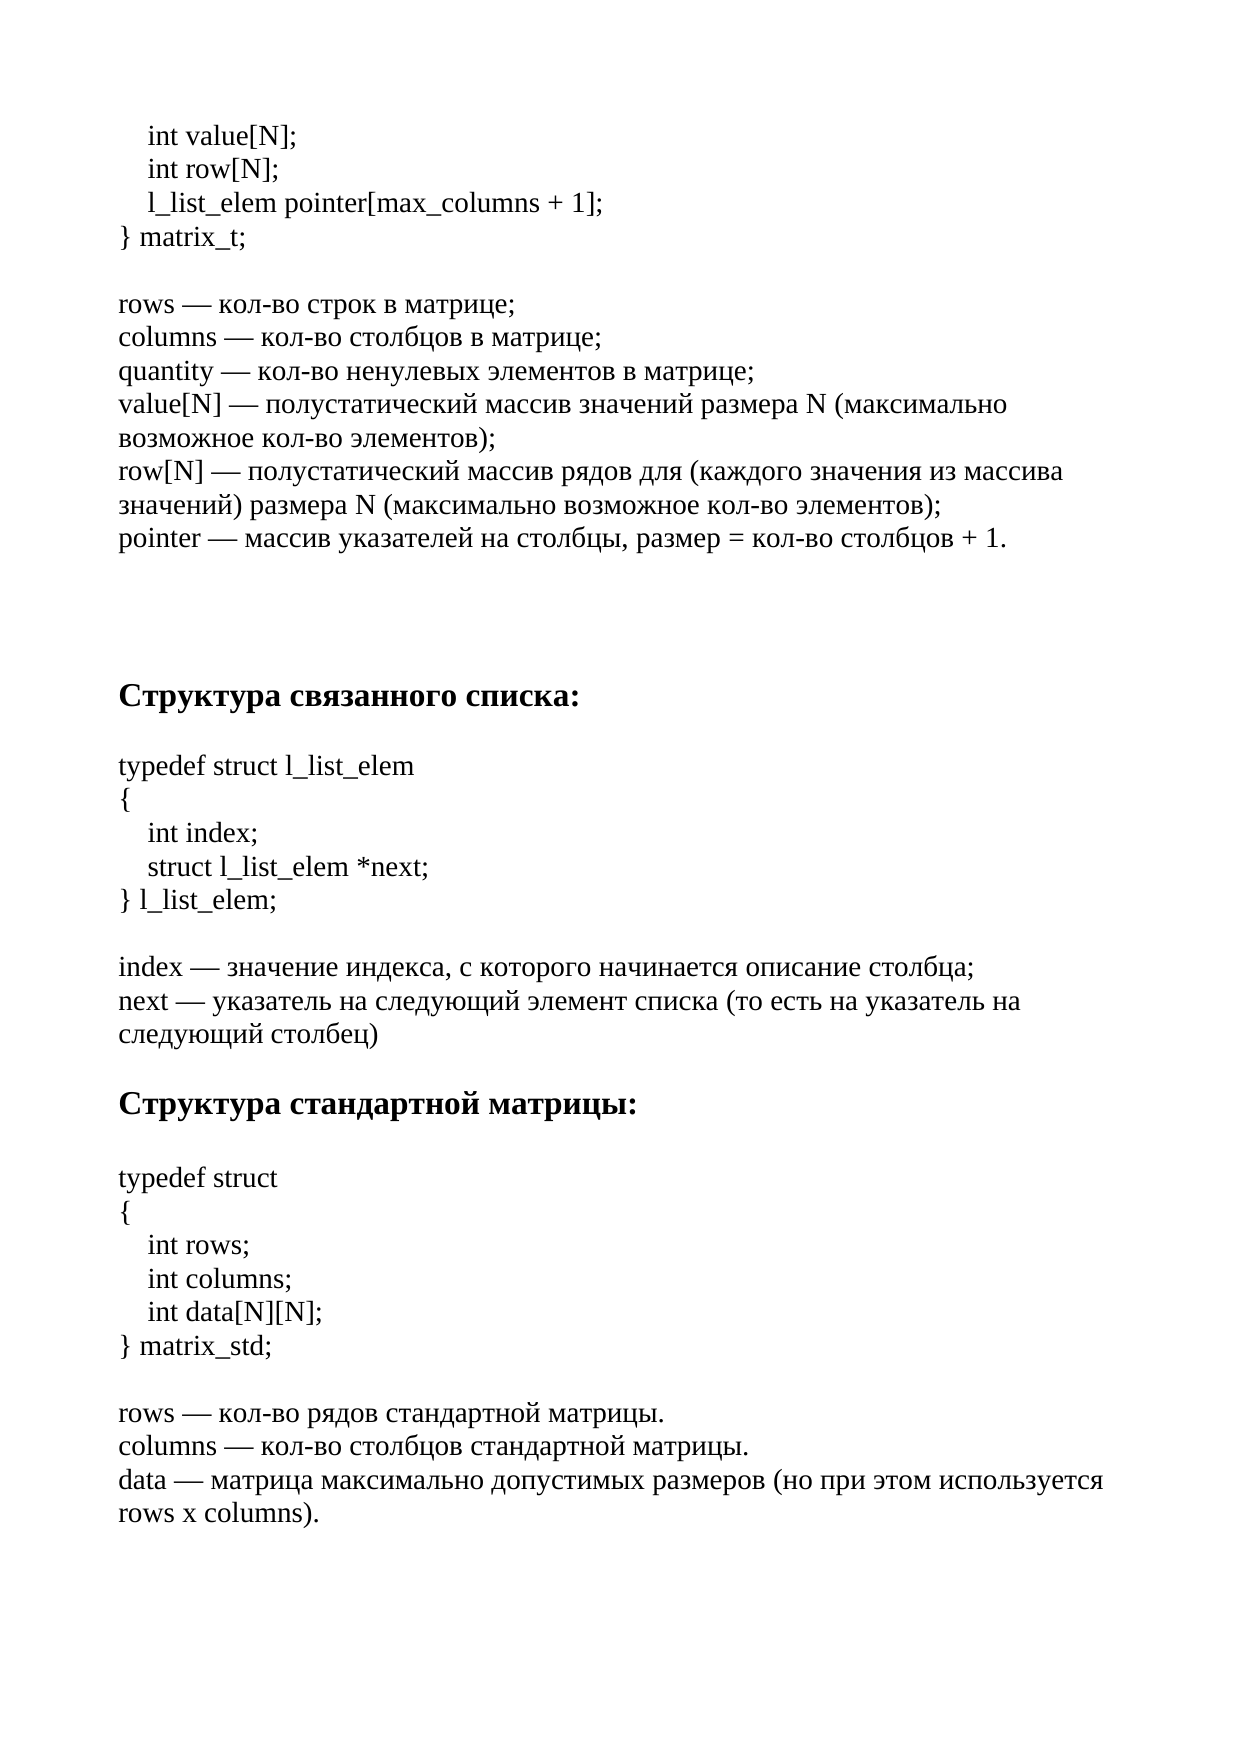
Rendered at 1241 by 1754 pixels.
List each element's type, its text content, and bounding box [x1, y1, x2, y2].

text struct l_list_elem *next; [118, 849, 1122, 882]
text int row[N]; [118, 152, 1122, 185]
text { [118, 1194, 1122, 1227]
text } l_list_elem; [118, 882, 1122, 916]
text } matrix_t; [118, 219, 1122, 252]
text int columns; [118, 1261, 1122, 1294]
text next — указатель на следующий элемент списка (то есть на указатель на следующий столбец) [118, 983, 1122, 1050]
text value[N] — полустатический массив значений размера N (максимально возможное кол-во элементов); [118, 386, 1122, 453]
text typedef struct l_list_elem [118, 748, 1122, 782]
text { [118, 782, 1122, 815]
text quantity — кол-во ненулевых элементов в матрице; [118, 353, 1122, 386]
text typedef struct [118, 1160, 1122, 1194]
text int data[N][N]; [118, 1294, 1122, 1328]
text } matrix_std; [118, 1328, 1122, 1361]
text Структура связанного списка: [118, 675, 1122, 713]
text data — матрица максимально допустимых размеров (но при этом используется rows x columns). [118, 1462, 1122, 1529]
text rows — кол-во рядов стандартной матрицы. [118, 1395, 1122, 1428]
text int rows; [118, 1227, 1122, 1261]
text int index; [118, 815, 1122, 849]
text rows — кол-во строк в матрице; [118, 286, 1122, 319]
text Структура стандартной матрицы: [118, 1083, 1122, 1122]
text columns — кол-во столбцов в матрице; [118, 319, 1122, 353]
text index — значение индекса, с которого начинается описание столбца; [118, 949, 1122, 983]
text pointer — массив указателей на столбцы, размер = кол-во столбцов + 1. [118, 521, 1122, 554]
text row[N] — полустатический массив рядов для (каждого значения из массива значений) размера N (максимально возможное кол-во элементов); [118, 453, 1122, 521]
text l_list_elem pointer[max_columns + 1]; [118, 185, 1122, 219]
text сolumns — кол-во столбцов стандартной матрицы. [118, 1428, 1122, 1462]
text int value[N]; [118, 118, 1122, 152]
